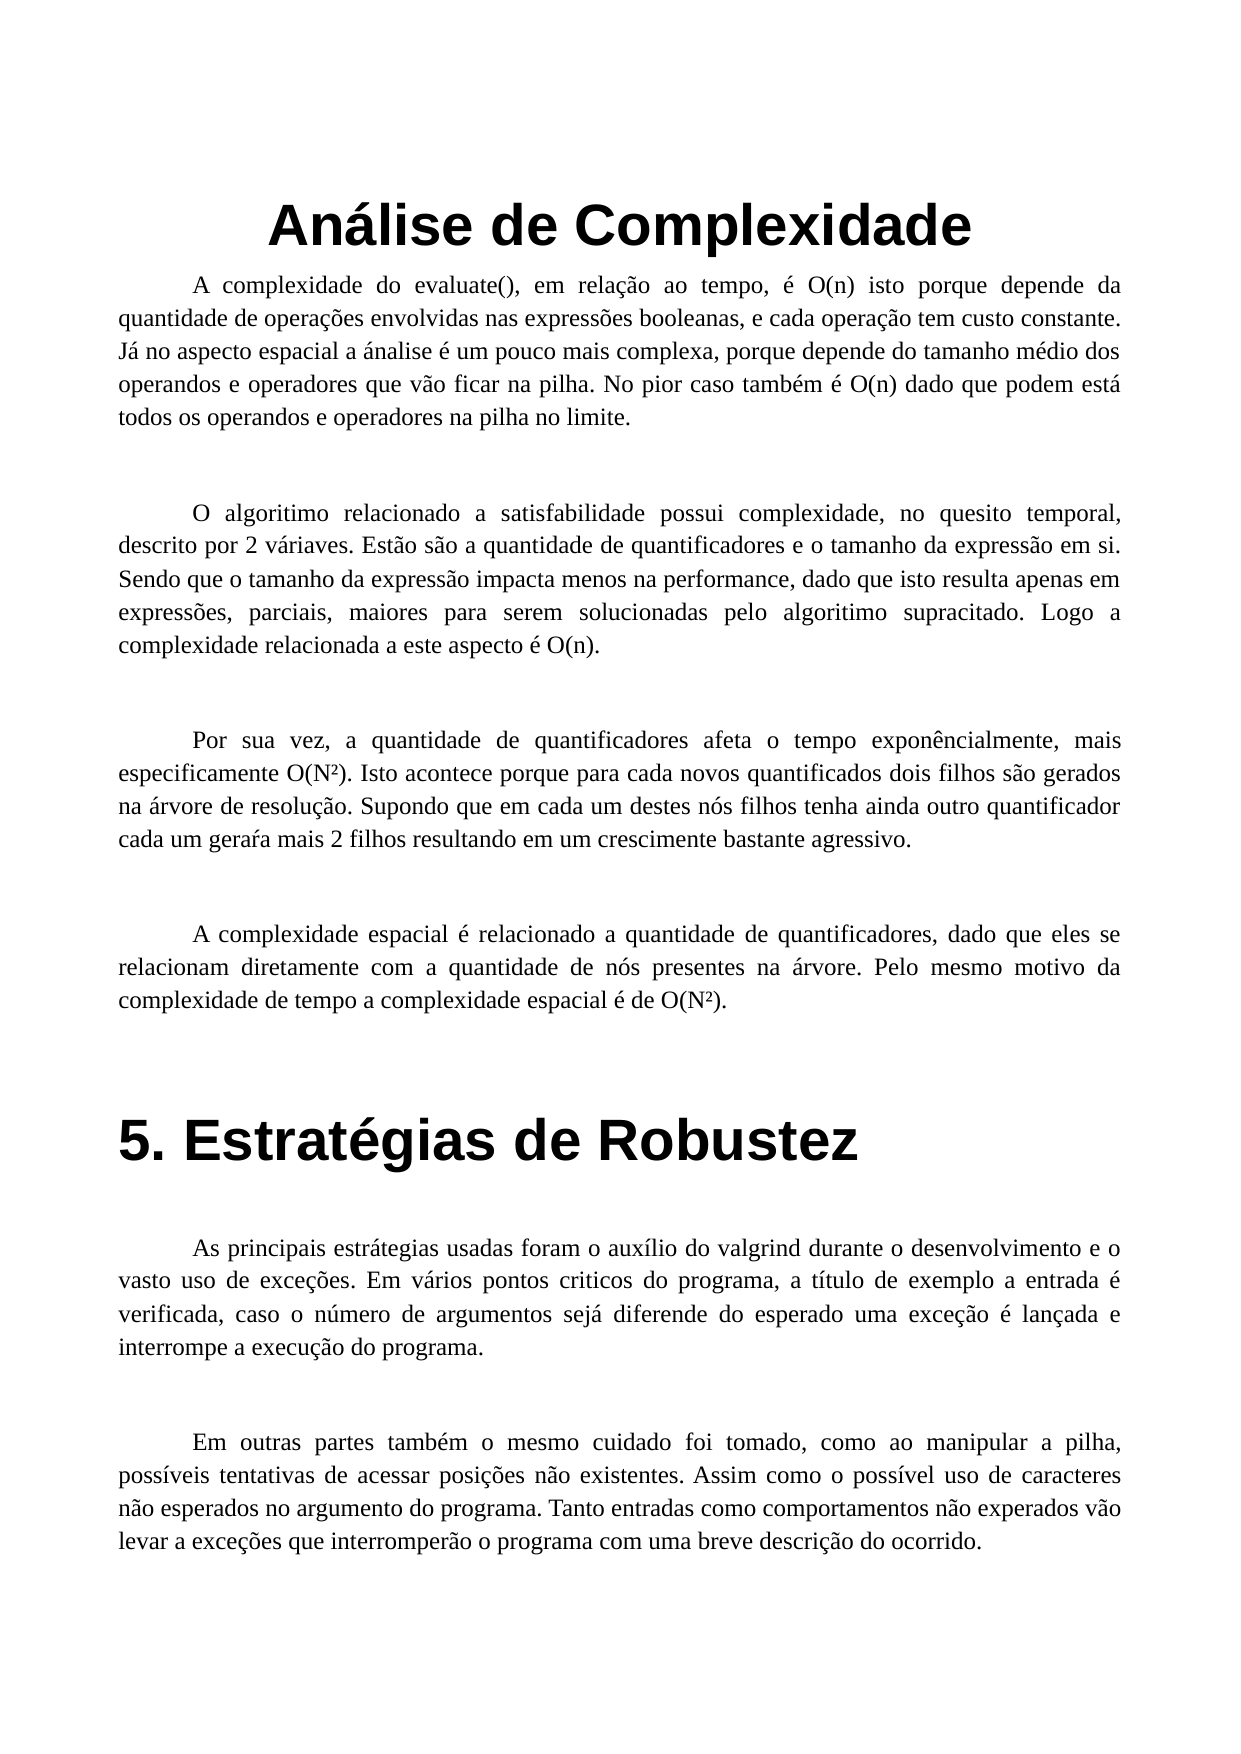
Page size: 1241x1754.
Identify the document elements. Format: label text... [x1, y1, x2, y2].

title Análise de Complexidade [118, 191, 1122, 258]
text Por sua vez, a quantidade de quantificadores afeta o tempo exponêncialmente, mais especificamente O(N²). Isto acontece porque para cada novos quantificados dois filhos são gerados na árvore de resolução. Supondo que em cada um destes nós filhos tenha ainda outro quantificador cada um geraŕa mais 2 filhos resultando em um crescimente bastante agressivo. [118, 725, 1122, 853]
text A complexidade do evaluate(), em relação ao tempo, é O(n) isto porque depende da quantidade de operações envolvidas nas expressões booleanas, e cada operação tem custo constante. Já no aspecto espacial a ánalise é um pouco mais complexa, porque depende do tamanho médio dos operandos e operadores que vão ficar na pilha. No pior caso também é O(n) dado que podem está todos os operandos e operadores na pilha no limite. [118, 270, 1122, 431]
text Em outras partes também o mesmo cuidado foi tomado, como ao manipular a pilha, possíveis tentativas de acessar posições não existentes. Assim como o possível uso de caracteres não esperados no argumento do programa. Tanto entradas como comportamentos não experados vão levar a exceções que interromperão o programa com uma breve descrição do ocorrido. [118, 1427, 1122, 1555]
text As principais estrátegias usadas foram o auxílio do valgrind durante o desenvolvimento e o vasto uso de exceções. Em vários pontos criticos do programa, a título de exemplo a entrada é verificada, caso o número de argumentos sejá diferende do esperado uma exceção é lançada e interrompe a execução do programa. [118, 1233, 1122, 1360]
text A complexidade espacial é relacionado a quantidade de quantificadores, dado que eles se relacionam diretamente com a quantidade de nós presentes na árvore. Pelo mesmo motivo da complexidade de tempo a complexidade espacial é de O(N²). [118, 919, 1122, 1014]
title 5. Estratégias de Robustez [118, 1105, 1122, 1172]
text O algoritimo relacionado a satisfabilidade possui complexidade, no quesito temporal, descrito por 2 váriaves. Estão são a quantidade de quantificadores e o tamanho da expressão em si. Sendo que o tamanho da expressão impacta menos na performance, dado que isto resulta apenas em expressões, parciais, maiores para serem solucionadas pelo algoritimo supracitado. Logo a complexidade relacionada a este aspecto é O(n). [118, 498, 1122, 658]
